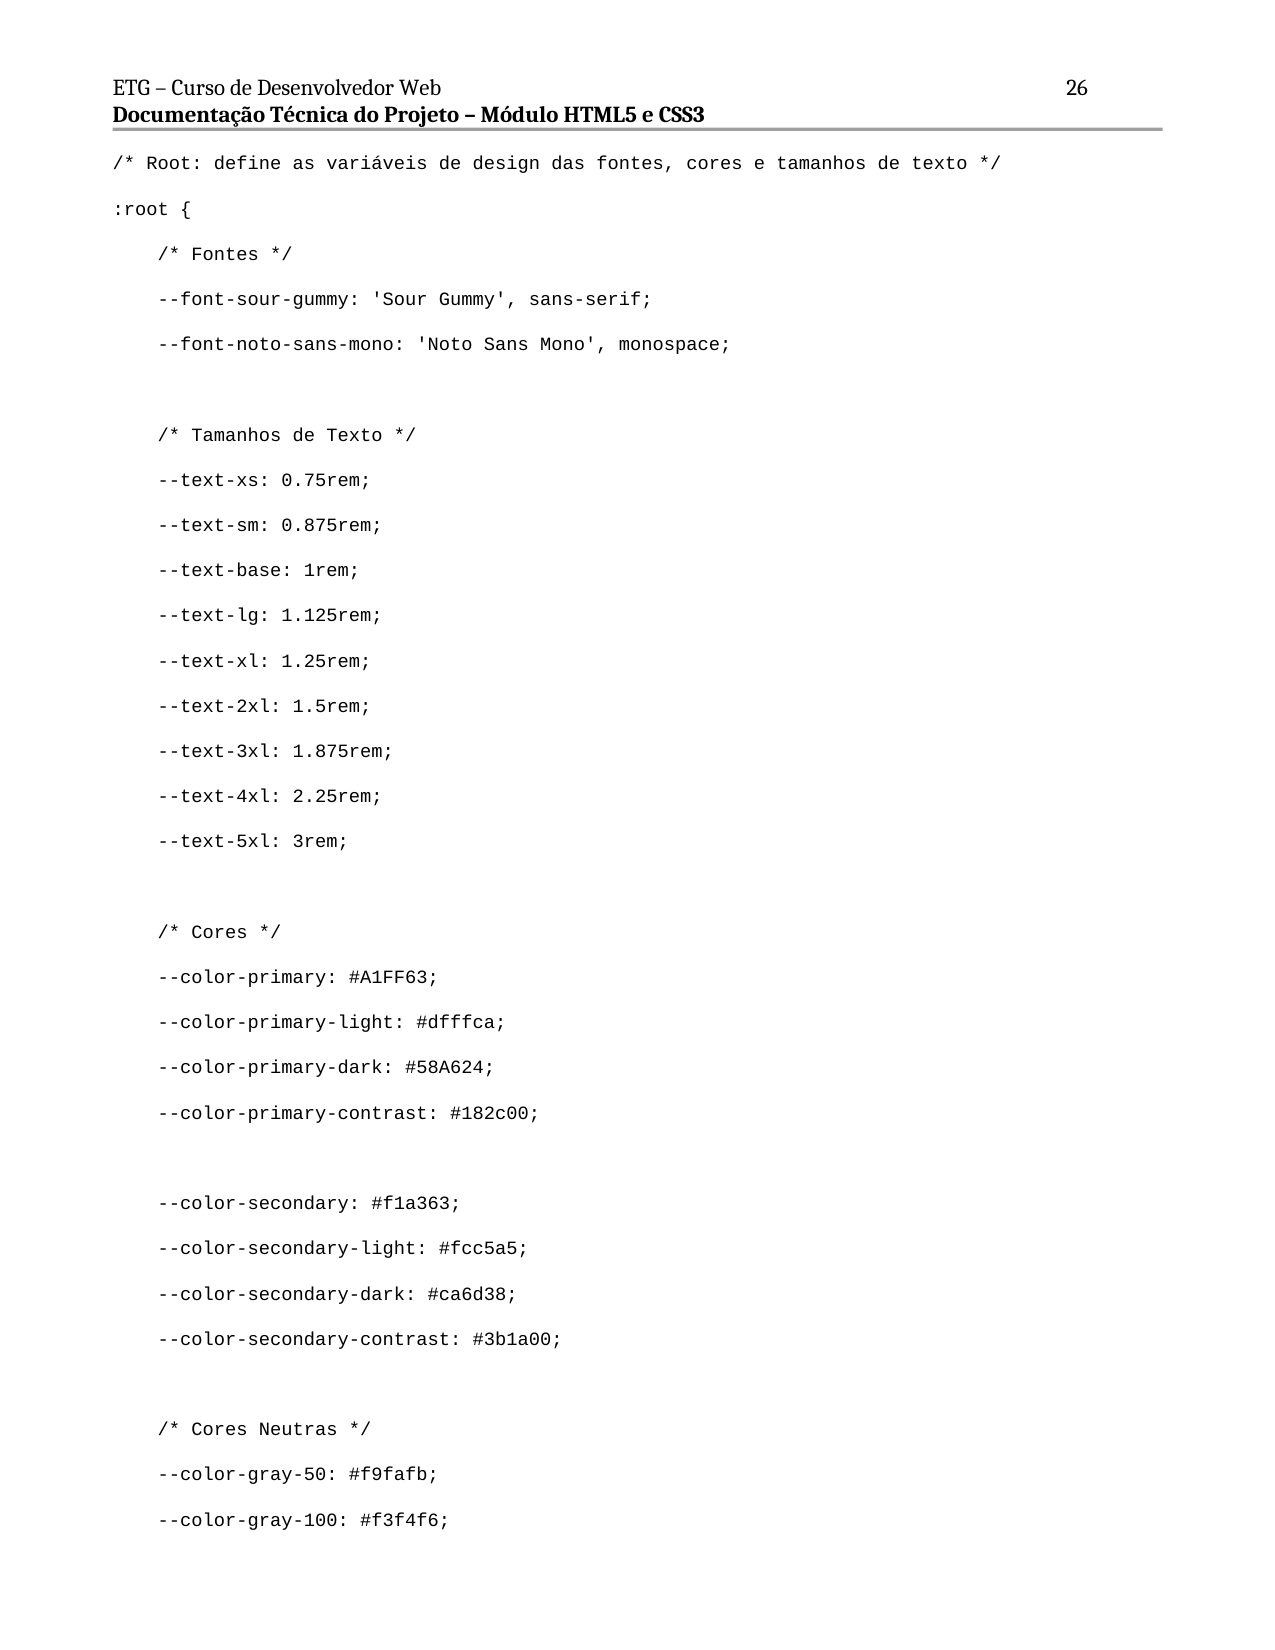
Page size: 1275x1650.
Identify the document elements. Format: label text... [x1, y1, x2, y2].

text /* Tamanhos de Texto */ [112, 425, 1162, 447]
text --color-gray-100: #f3f4f6; [112, 1510, 1162, 1532]
text --color-gray-50: #f9fafb; [112, 1465, 1162, 1486]
text :root { [112, 199, 1162, 221]
text --text-5xl: 3rem; [112, 832, 1162, 853]
text --color-secondary: #f1a363; [112, 1194, 1162, 1215]
text /* Root: define as variáveis de design das fontes, cores e tamanhos de texto */ [112, 154, 1162, 175]
text --text-2xl: 1.5rem; [112, 697, 1162, 718]
text --color-secondary-light: #fcc5a5; [112, 1239, 1162, 1260]
text --text-base: 1rem; [112, 561, 1162, 582]
text --text-xl: 1.25rem; [112, 651, 1162, 673]
text /* Fontes */ [112, 244, 1162, 266]
text --text-lg: 1.125rem; [112, 606, 1162, 627]
text /* Cores */ [112, 923, 1162, 944]
text --color-primary-dark: #58A624; [112, 1058, 1162, 1079]
text --color-secondary-contrast: #3b1a00; [112, 1329, 1162, 1351]
text --font-sour-gummy: 'Sour Gummy', sans-serif; [112, 290, 1162, 311]
text --text-xs: 0.75rem; [112, 471, 1162, 492]
text /* Cores Neutras */ [112, 1420, 1162, 1441]
text --text-3xl: 1.875rem; [112, 742, 1162, 763]
text --color-primary-light: #dfffca; [112, 1013, 1162, 1034]
text --text-sm: 0.875rem; [112, 516, 1162, 537]
text --font-noto-sans-mono: 'Noto Sans Mono', monospace; [112, 335, 1162, 356]
text --color-primary-contrast: #182c00; [112, 1103, 1162, 1125]
text --color-secondary-dark: #ca6d38; [112, 1284, 1162, 1306]
text --text-4xl: 2.25rem; [112, 787, 1162, 808]
text --color-primary: #A1FF63; [112, 968, 1162, 989]
